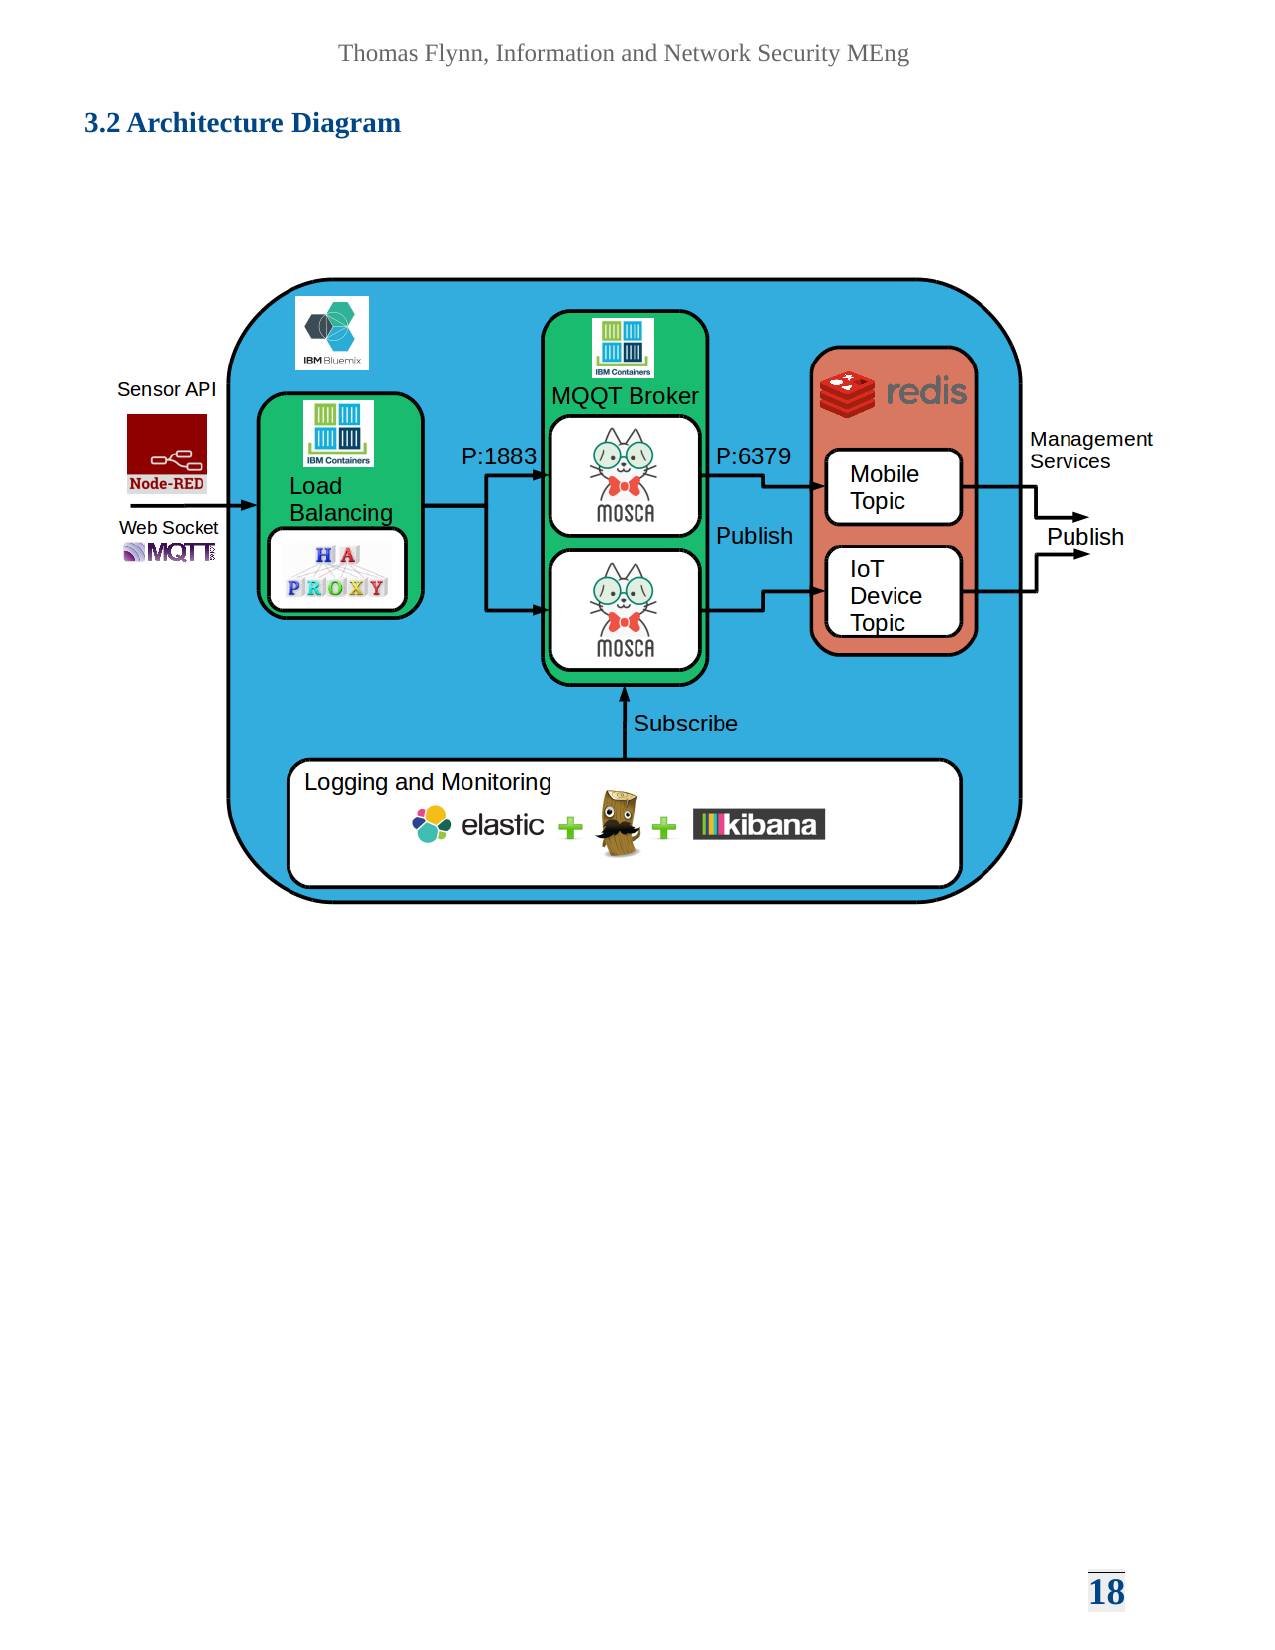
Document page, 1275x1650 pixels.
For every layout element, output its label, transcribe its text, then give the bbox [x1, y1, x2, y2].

subtitle 3.2 Architecture Diagram [81, 105, 1125, 138]
picture [117, 272, 1156, 911]
